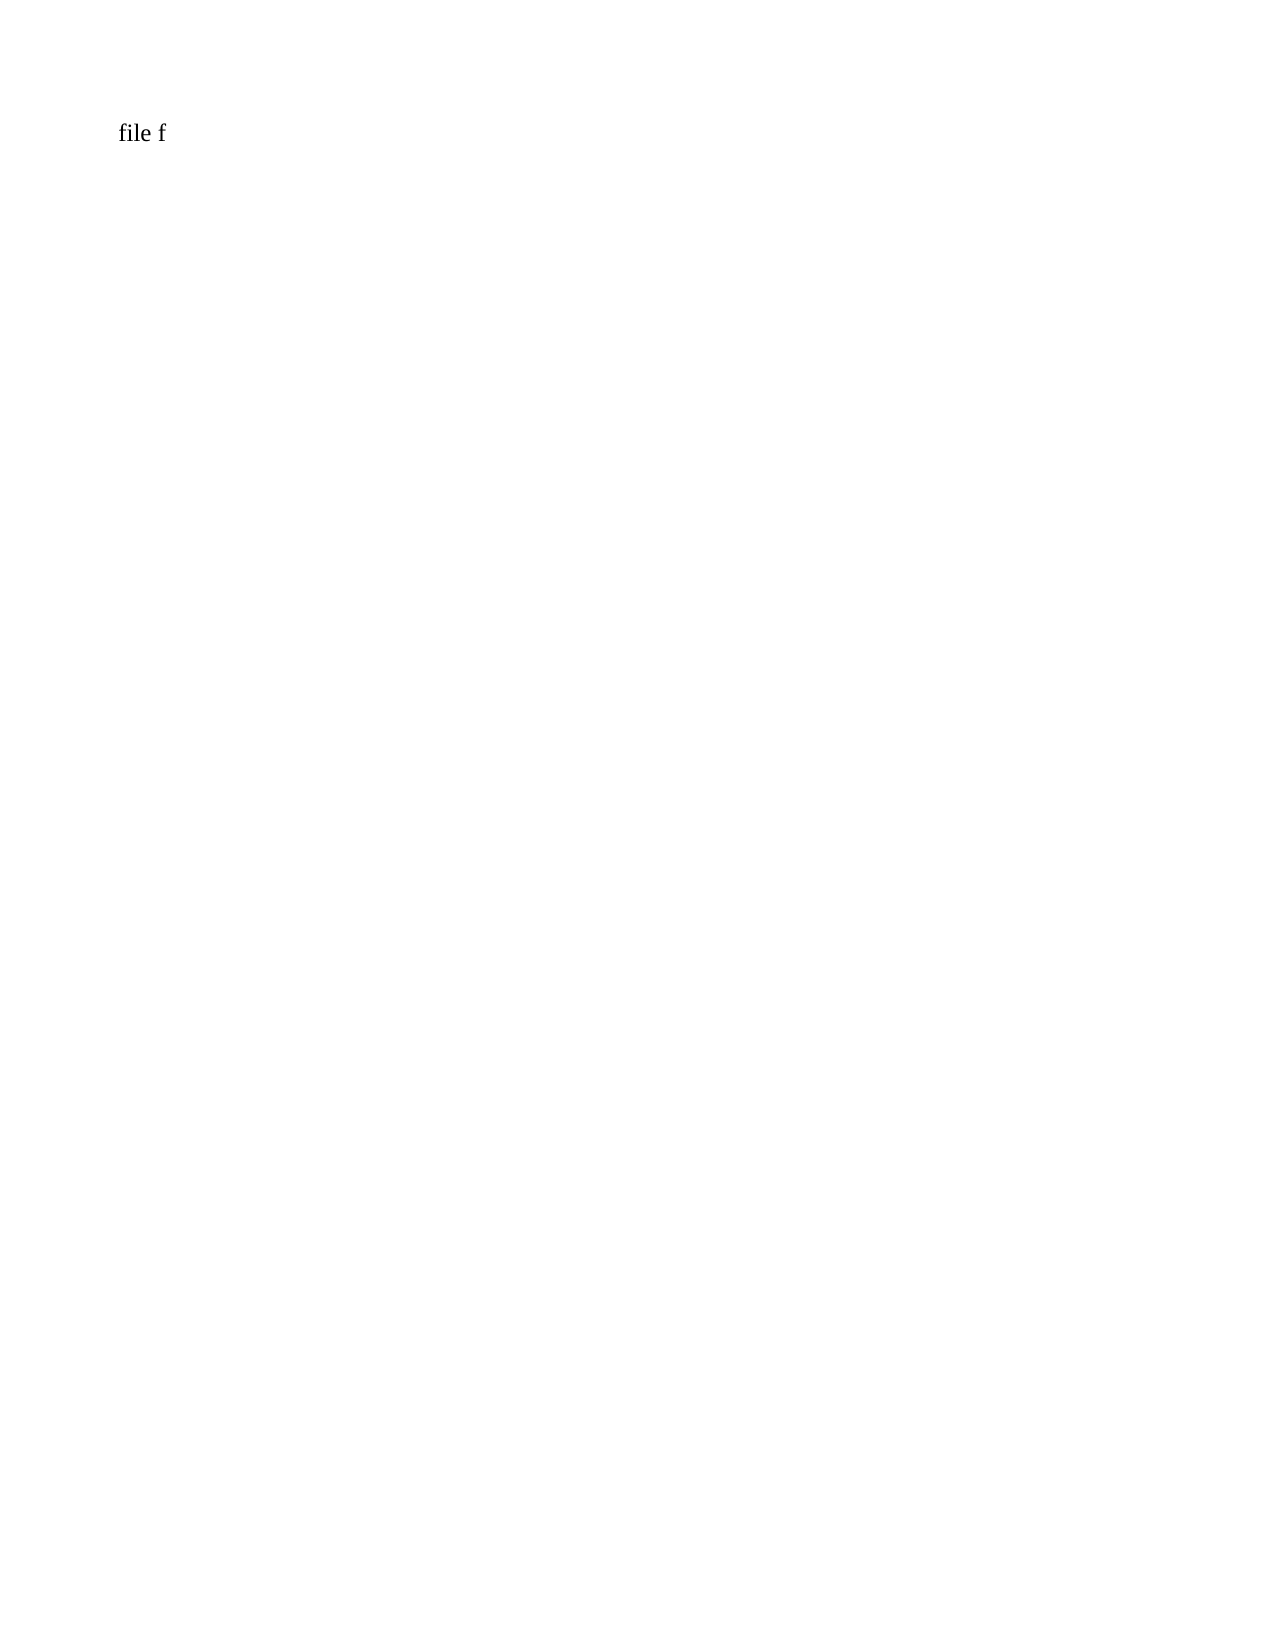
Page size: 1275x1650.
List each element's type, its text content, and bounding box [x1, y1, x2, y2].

text file f [118, 118, 1157, 147]
